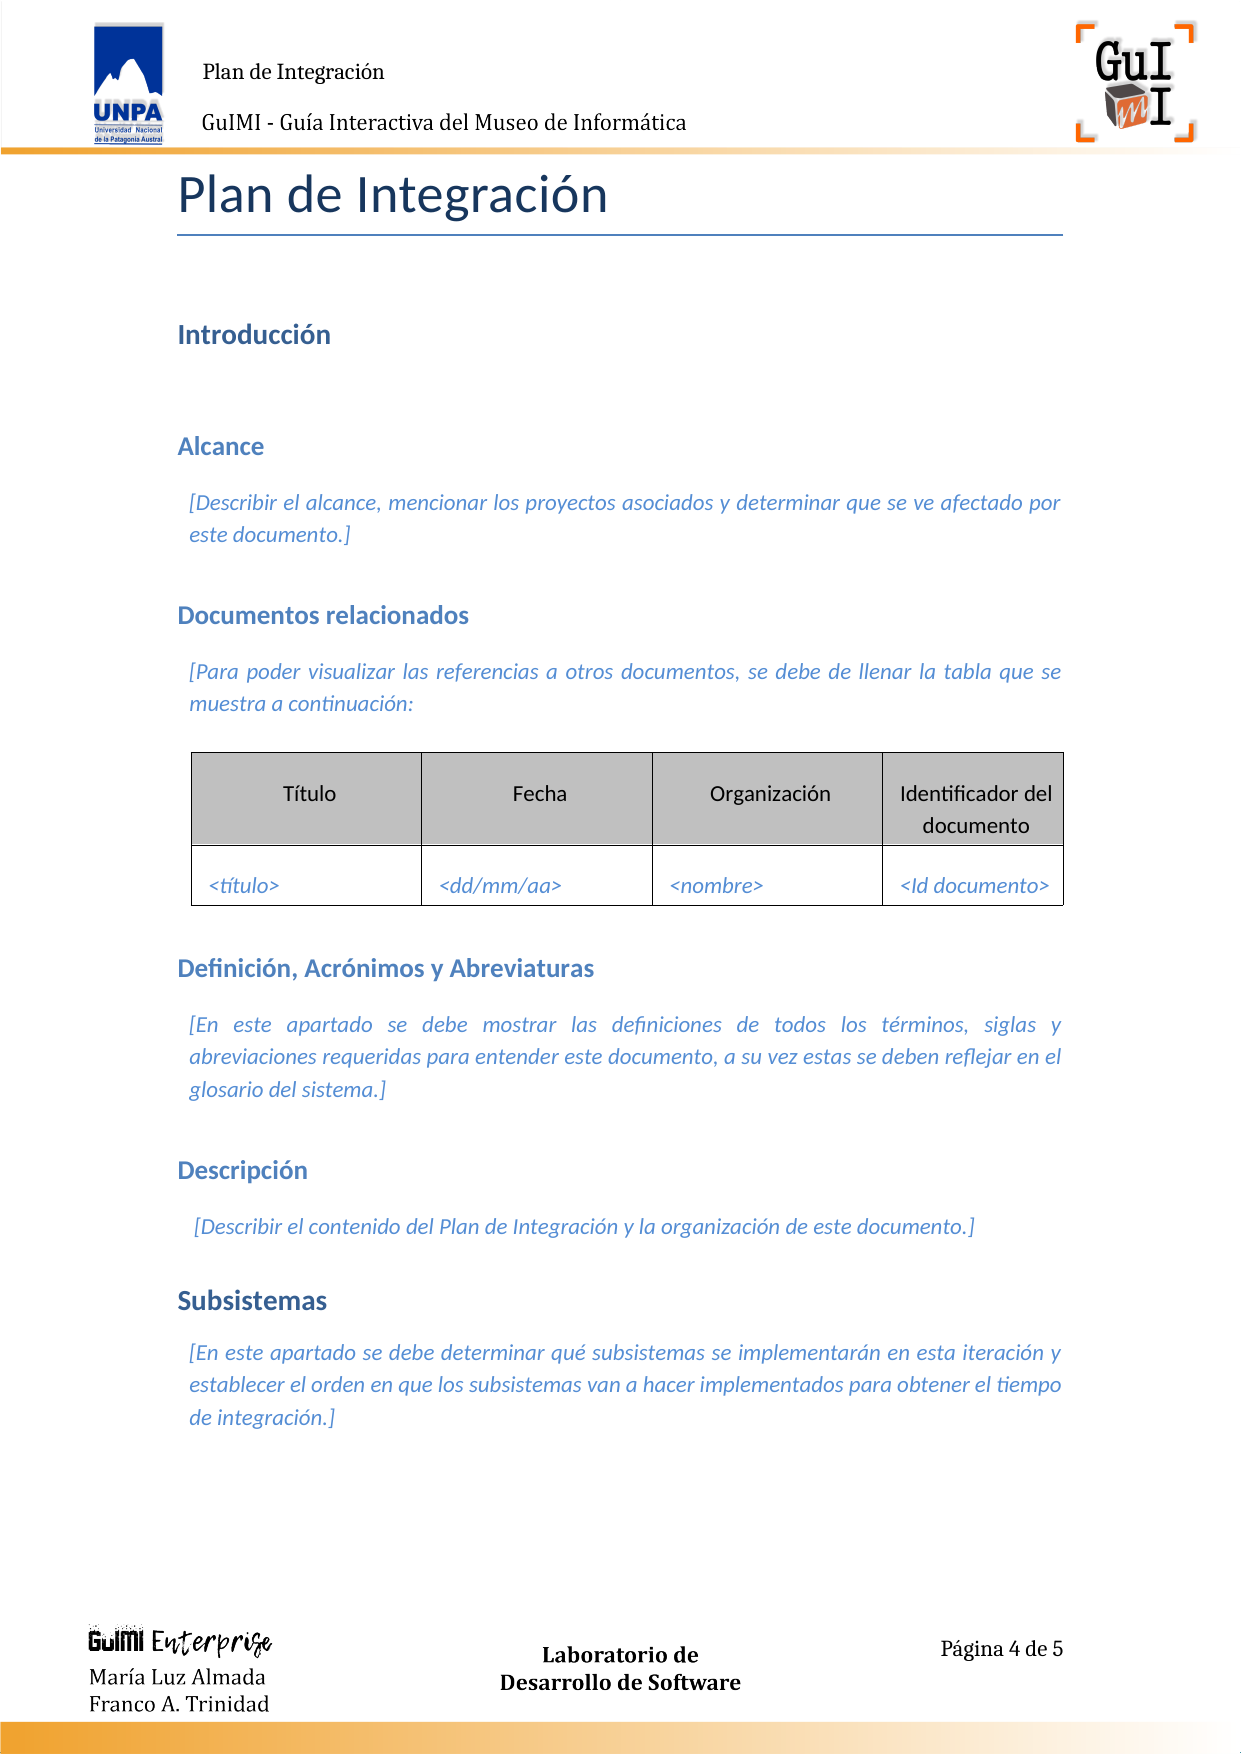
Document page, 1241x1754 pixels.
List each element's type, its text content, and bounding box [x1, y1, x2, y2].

text Definición, Acrónimos y Abreviaturas [177, 952, 1063, 984]
table_header Fecha [422, 753, 652, 844]
text Alcance [177, 429, 1063, 462]
table_cell <dd/mm/aa> [422, 846, 652, 905]
table_cell <título> [192, 846, 421, 905]
text [Para poder visualizar las referencias a otros documentos, se debe de llenar la tabla que se muestra a continuación: [188, 657, 1063, 717]
picture [0, 0, 1241, 155]
picture [0, 1613, 1241, 1754]
text [Describir el alcance, mencionar los proyectos asociados y determinar que se ve afectado por este documento.] [188, 488, 1063, 548]
text Plan de Integración [177, 160, 1063, 234]
table_cell <Id documento> [883, 846, 1063, 905]
table_header Organización [653, 753, 882, 844]
table_header Título [192, 753, 421, 844]
text Introducción [177, 316, 1063, 351]
text Subsistemas [177, 1282, 1063, 1318]
text [Describir el contenido del Plan de Integración y la organización de este documento.] [188, 1212, 1063, 1240]
text [En este apartado se debe determinar qué subsistemas se implementarán en esta iteración y establecer el orden en que los subsistemas van a hacer implementados para obtener el tiempo de integración.] [188, 1338, 1063, 1431]
text [En este apartado se debe mostrar las definiciones de todos los términos, siglas y abreviaciones requeridas para entender este documento, a su vez estas se deben reflejar en el glosario del sistema.] [188, 1010, 1063, 1103]
table_header Identificador del documento [883, 753, 1063, 844]
table_cell <nombre> [653, 846, 882, 905]
text Documentos relacionados [177, 598, 1063, 631]
text Descripción [177, 1153, 1063, 1186]
